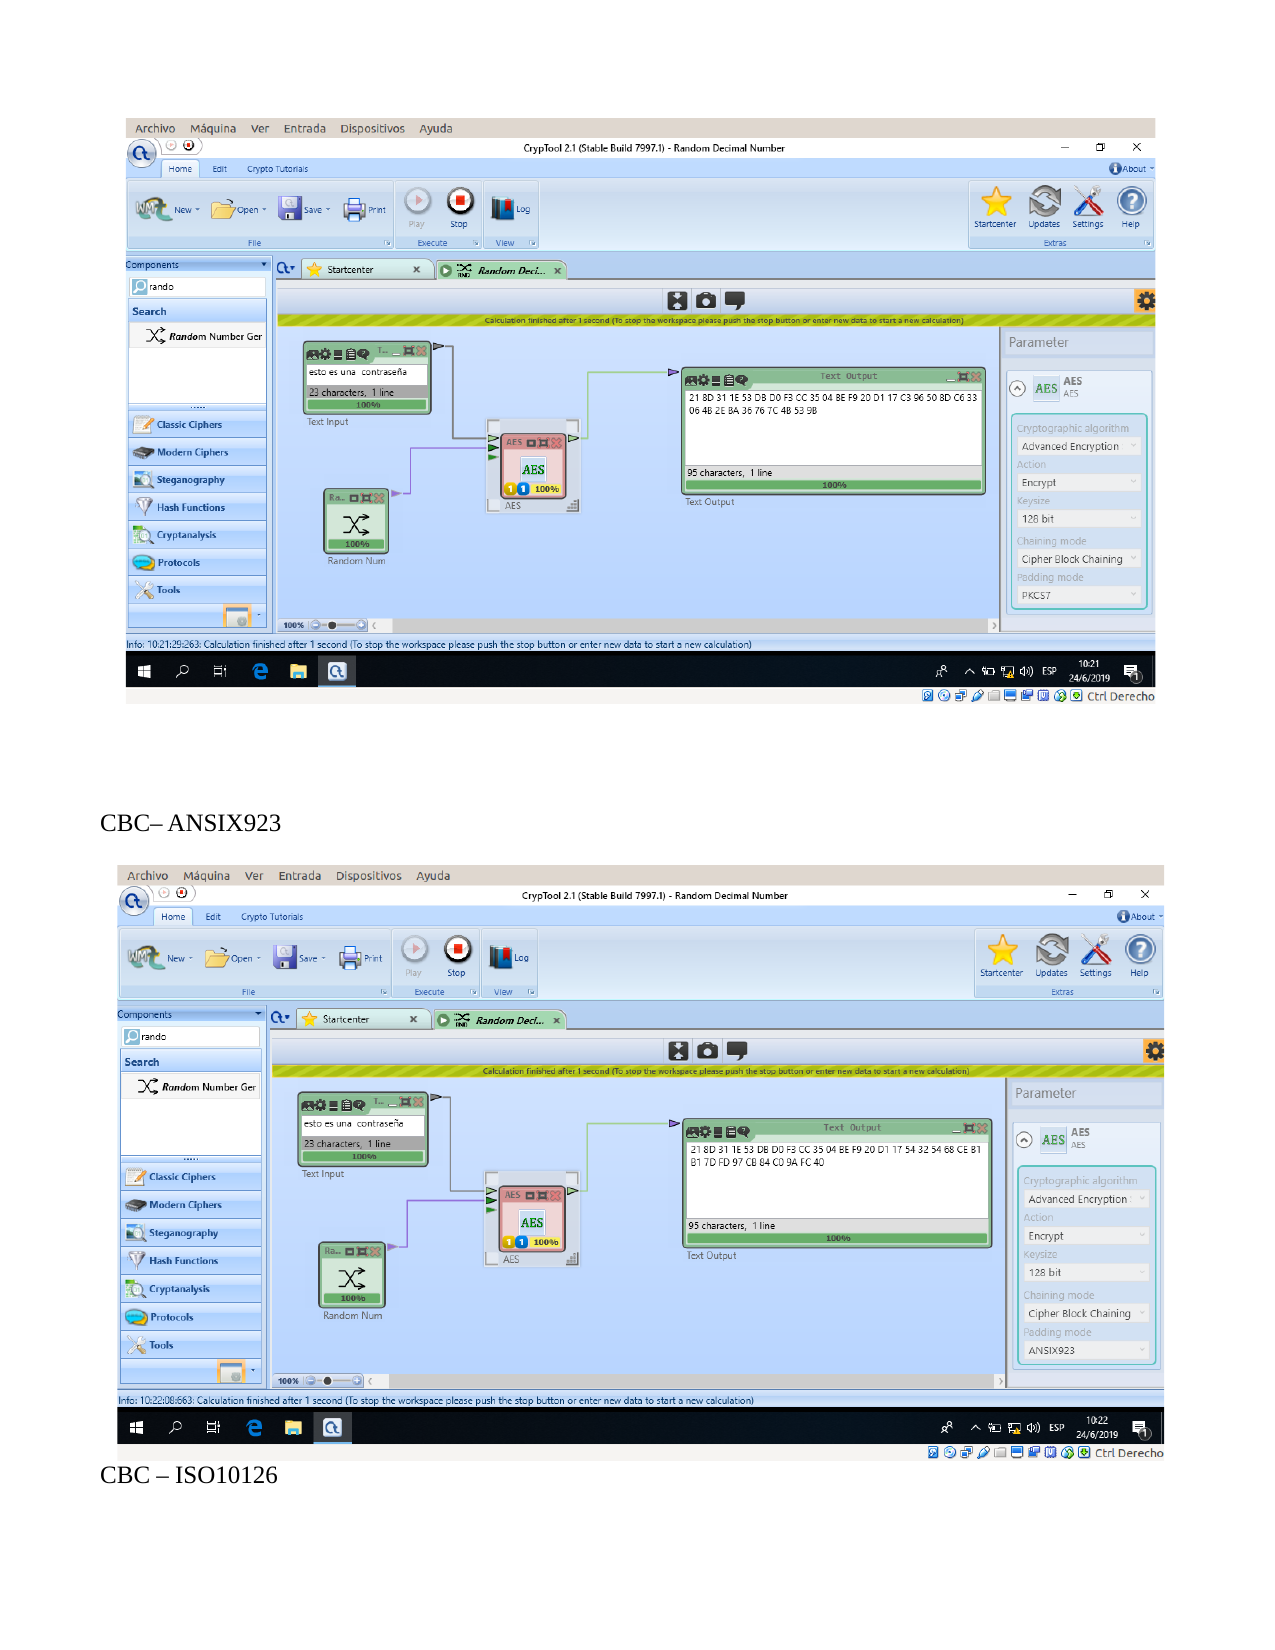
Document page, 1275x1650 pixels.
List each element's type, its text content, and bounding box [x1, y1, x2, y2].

text CBC– ANSIX923 [100, 808, 1181, 837]
picture [117, 865, 1165, 1461]
text CBC – ISO10126 [100, 952, 1181, 1489]
picture [125, 118, 1156, 704]
